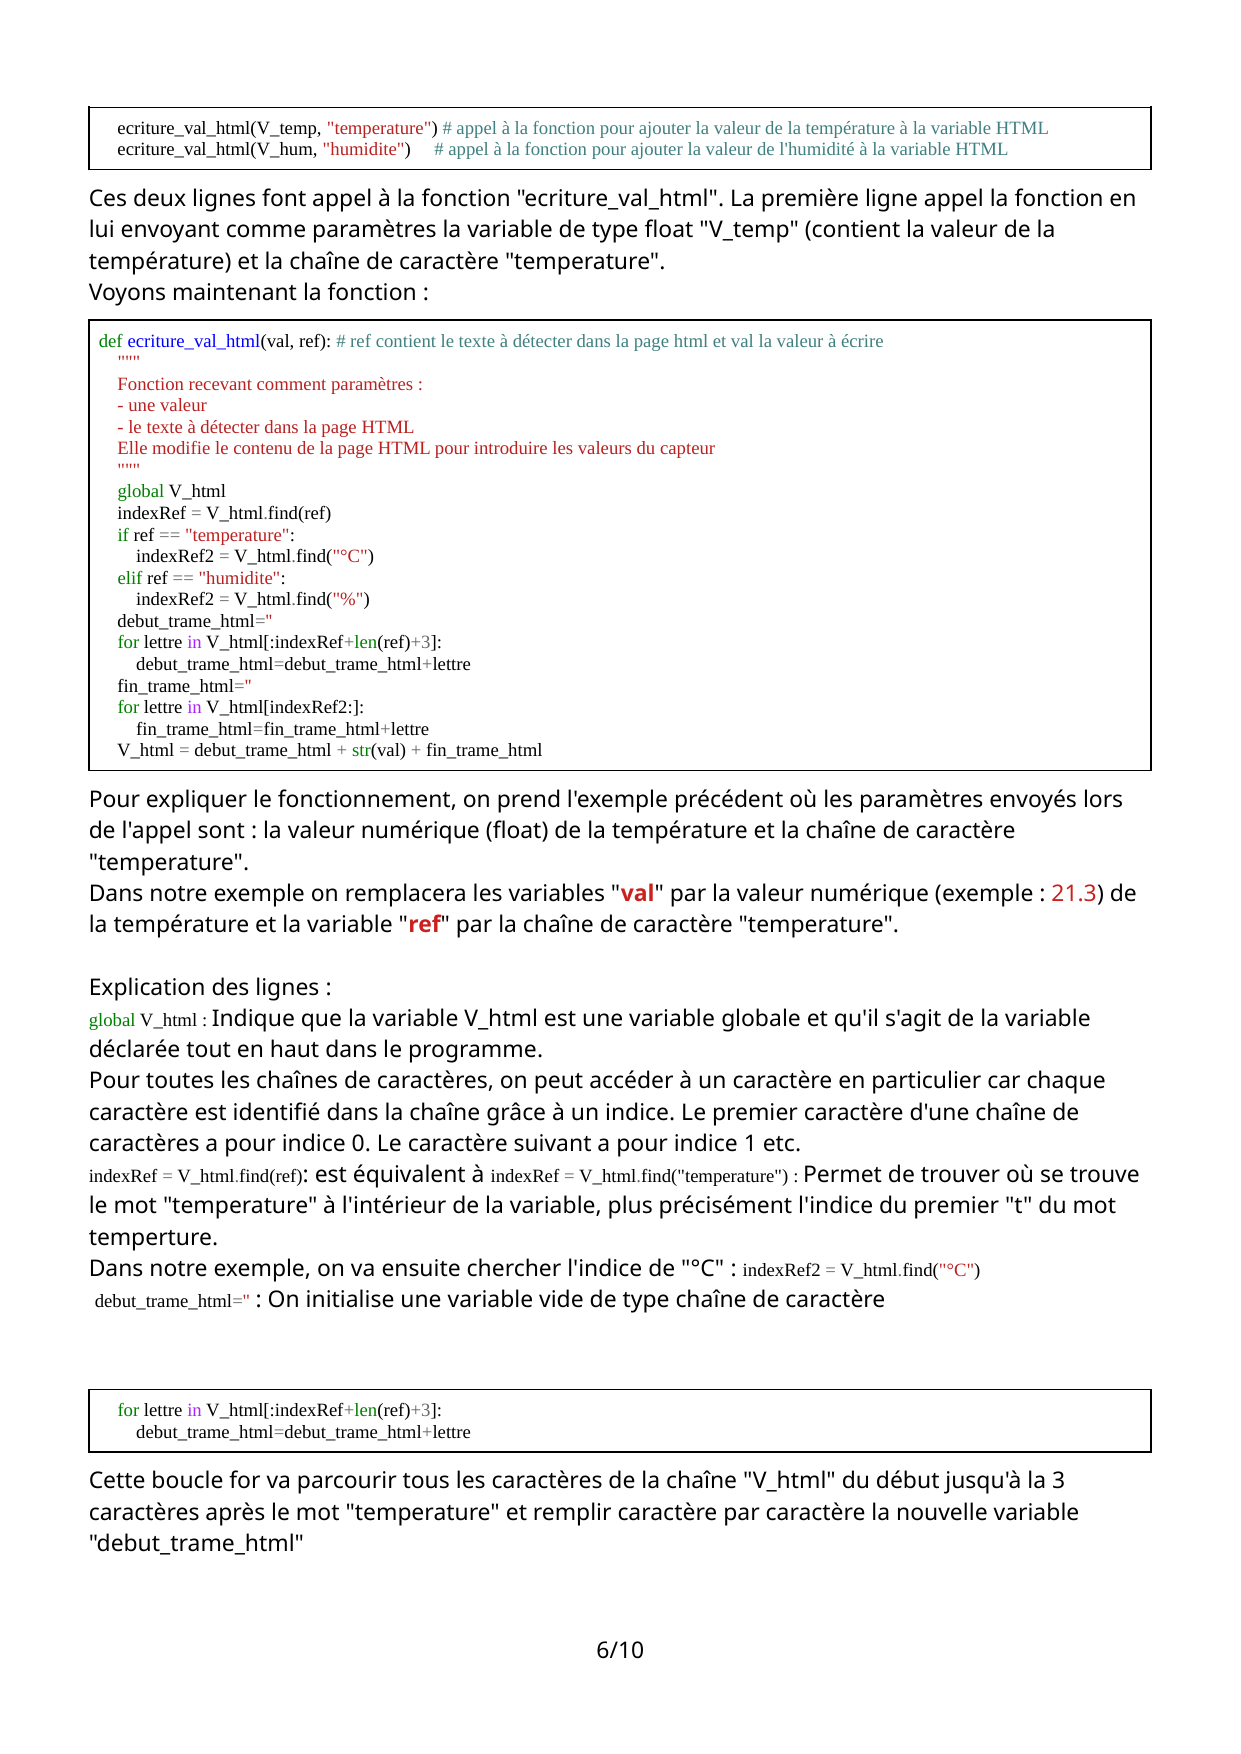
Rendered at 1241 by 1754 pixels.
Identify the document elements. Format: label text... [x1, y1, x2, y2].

text indexRef2 = V_html.find("%") [98, 588, 1142, 610]
text [88, 307, 1152, 319]
text indexRef2 = V_html.find("°C") [98, 545, 1142, 567]
text global V_html [98, 480, 1142, 502]
text Voyons maintenant la fonction : [88, 276, 1152, 307]
text ecriture_val_html(V_temp, "temperature") # appel à la fonction pour ajouter la valeur de la température à la variable HTML [98, 117, 1142, 138]
text Fonction recevant comment paramètres : [98, 373, 1142, 394]
text - le texte à détecter dans la page HTML [98, 416, 1142, 437]
text [88, 94, 1152, 107]
text indexRef = V_html.find(ref): est équivalent à indexRef = V_html.find("temperature") : Permet de trouver où se trouve le mot "temperature" à l'intérieur de la variable, plus précisément l'indice du premier "t" du mot temperture. [88, 1158, 1152, 1252]
text indexRef = V_html.find(ref) [98, 502, 1142, 523]
text def ecriture_val_html(val, ref): # ref contient le texte à détecter dans la page html et val la valeur à écrire [98, 329, 1142, 351]
text ecriture_val_html(V_hum, "humidite") # appel à la fonction pour ajouter la valeur de l'humidité à la variable HTML [98, 138, 1142, 160]
text - une valeur [98, 394, 1142, 416]
text Elle modifie le contenu de la page HTML pour introduire les valeurs du capteur [98, 437, 1142, 459]
text for lettre in V_html[:indexRef+len(ref)+3]: [98, 1399, 1142, 1421]
text elif ref == "humidite": [98, 567, 1142, 588]
text [90, 108, 1150, 169]
text debut_trame_html=debut_trame_html+lettre [98, 653, 1142, 674]
text """ [98, 351, 1142, 373]
text debut_trame_html=debut_trame_html+lettre [98, 1421, 1142, 1442]
text Pour expliquer le fonctionnement, on prend l'exemple précédent où les paramètres envoyés lors de l'appel sont : la valeur numérique (float) de la température et la chaîne de caractère "temperature". [88, 771, 1152, 877]
text Ces deux lignes font appel à la fonction "ecriture_val_html". La première ligne appel la fonction en lui envoyant comme paramètres la variable de type float "V_temp" (contient la valeur de la température) et la chaîne de caractère "temperature". [88, 170, 1152, 276]
text if ref == "temperature": [98, 523, 1142, 545]
text for lettre in V_html[indexRef2:]: [98, 696, 1142, 718]
text debut_trame_html='' [98, 610, 1142, 631]
text fin_trame_html=fin_trame_html+lettre [98, 718, 1142, 739]
text for lettre in V_html[:indexRef+len(ref)+3]: [98, 631, 1142, 653]
text fin_trame_html='' [98, 674, 1142, 696]
text [88, 1377, 1152, 1389]
text Explication des lignes : [88, 971, 1152, 1002]
text [90, 1390, 1150, 1451]
text debut_trame_html='' : On initialise une variable vide de type chaîne de caractère [88, 1283, 1152, 1314]
text """ [98, 459, 1142, 480]
text Dans notre exemple on remplacera les variables "val" par la valeur numérique (exemple : 21.3) de la température et la variable "ref" par la chaîne de caractère "temperature". [88, 877, 1152, 939]
text V_html = debut_trame_html + str(val) + fin_trame_html [98, 739, 1142, 761]
text Dans notre exemple, on va ensuite chercher l'indice de "°C" : indexRef2 = V_html.find("°C") [88, 1252, 1152, 1283]
text Pour toutes les chaînes de caractères, on peut accéder à un caractère en particulier car chaque caractère est identifié dans la chaîne grâce à un indice. Le premier caractère d'une chaîne de caractères a pour indice 0. Le caractère suivant a pour indice 1 etc. [88, 1064, 1152, 1158]
text global V_html : Indique que la variable V_html est une variable globale et qu'il s'agit de la variable déclarée tout en haut dans le programme. [88, 1002, 1152, 1064]
text [90, 321, 1150, 770]
text Cette boucle for va parcourir tous les caractères de la chaîne "V_html" du début jusqu'à la 3 caractères après le mot "temperature" et remplir caractère par caractère la nouvelle variable "debut_trame_html" [88, 1453, 1152, 1558]
